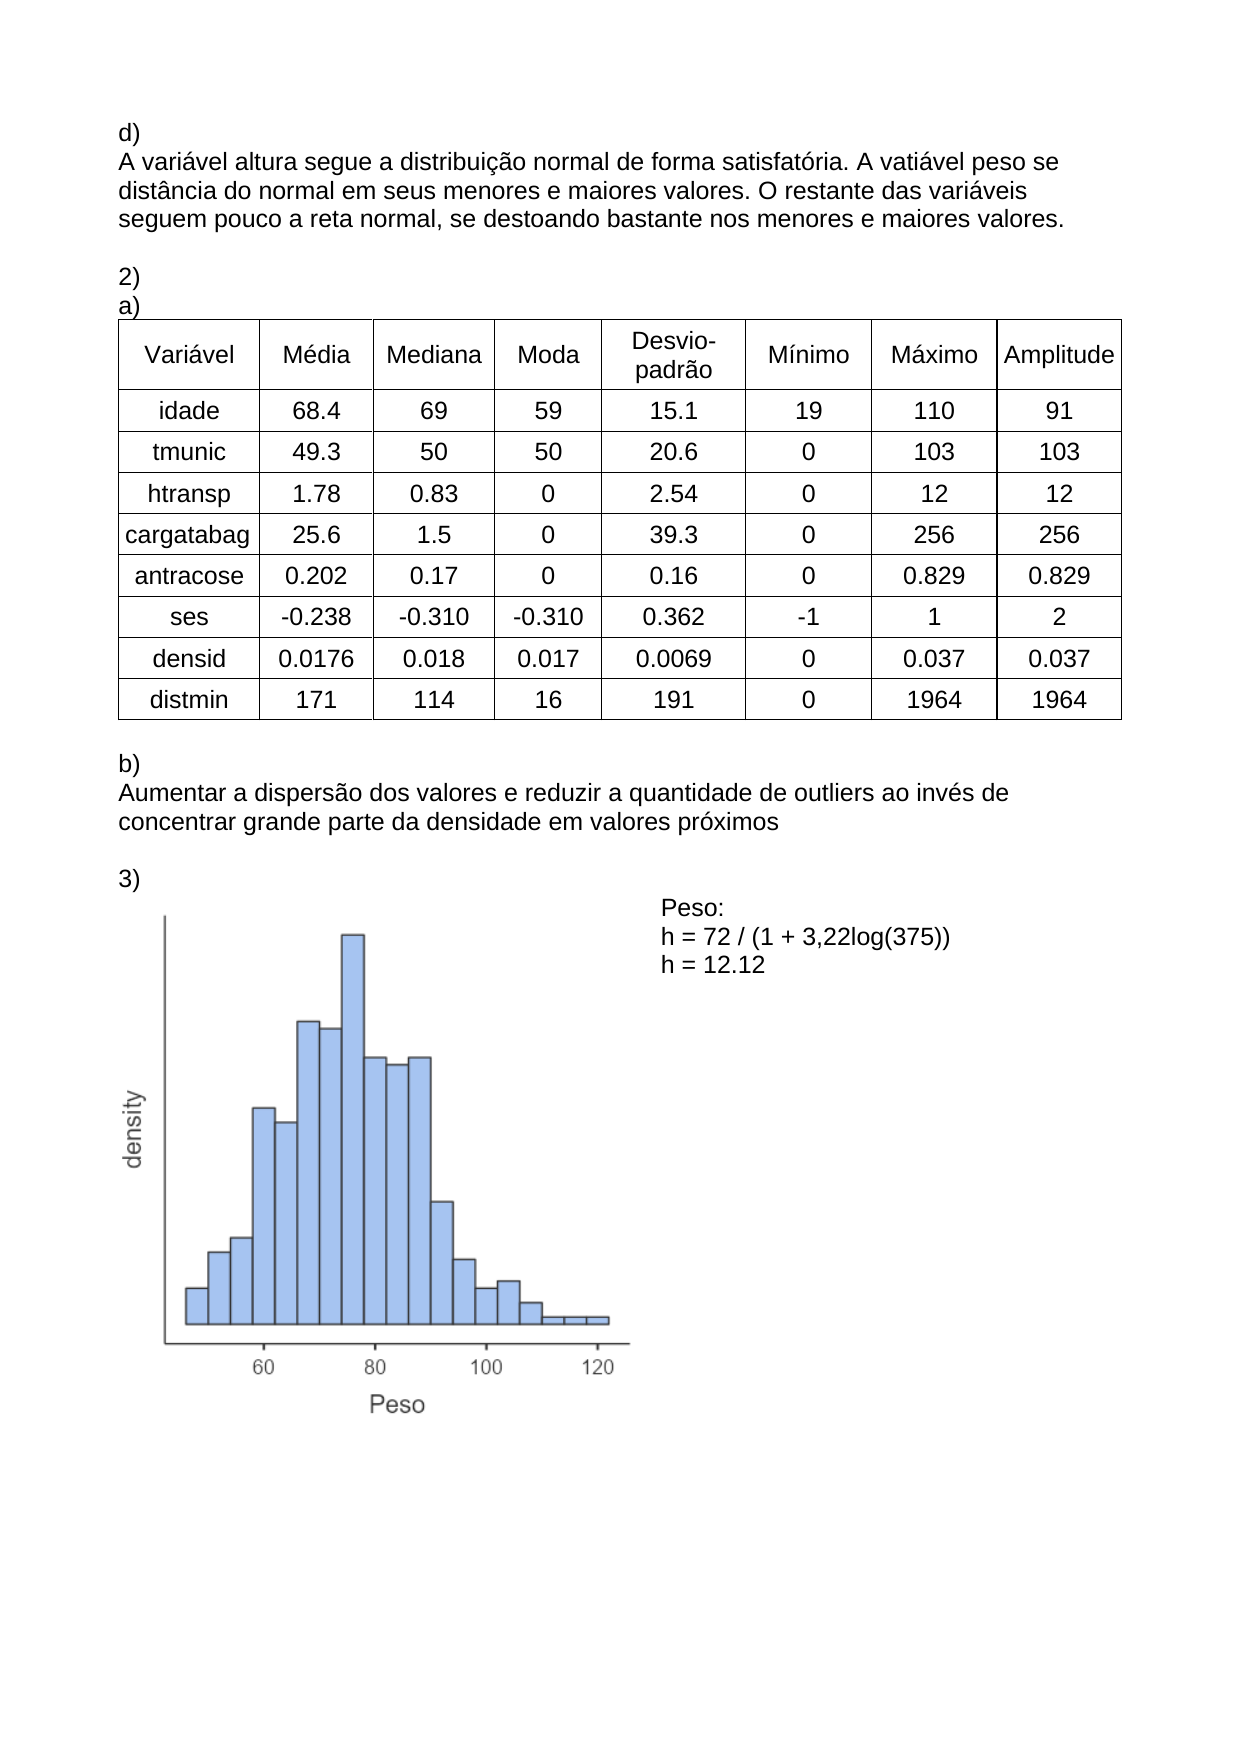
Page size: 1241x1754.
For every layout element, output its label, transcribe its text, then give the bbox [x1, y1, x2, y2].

table_header Mediana [374, 320, 494, 389]
text 3) [118, 864, 1122, 893]
table_cell 0 [746, 514, 871, 554]
text h = 12.12 [661, 950, 1122, 979]
table_cell -0.238 [260, 597, 372, 637]
table_cell 110 [872, 390, 996, 431]
table_cell 103 [998, 432, 1121, 472]
table_cell 39.3 [602, 514, 745, 554]
text d) [118, 118, 1122, 147]
table_cell 171 [260, 679, 372, 719]
table_cell htransp [119, 473, 259, 513]
table_cell idade [119, 390, 259, 431]
table_cell antracose [119, 555, 259, 596]
table_cell 0.829 [872, 555, 996, 596]
table_cell 91 [998, 390, 1121, 431]
table_cell 256 [872, 514, 996, 554]
table_cell ses [119, 597, 259, 637]
picture [111, 906, 661, 1432]
table_cell 0.018 [374, 638, 494, 678]
table_cell 2.54 [602, 473, 745, 513]
table_cell 0 [495, 555, 601, 596]
table_header Máximo [872, 320, 996, 389]
text A variável altura segue a distribuição normal de forma satisfatória. A vatiável peso se distância do normal em seus menores e maiores valores. O restante das variáveis seguem pouco a reta normal, se destoando bastante nos menores e maiores valores. [118, 147, 1122, 233]
table_cell 20.6 [602, 432, 745, 472]
table_cell 0.362 [602, 597, 745, 637]
text h = 72 / (1 + 3,22log(375)) [661, 922, 1122, 950]
table_header Mínimo [746, 320, 871, 389]
table_cell -1 [746, 597, 871, 637]
table_header Média [260, 320, 372, 389]
table_cell 256 [998, 514, 1121, 554]
table_cell 0.0176 [260, 638, 372, 678]
table_cell 1 [872, 597, 996, 637]
table_cell 1.78 [260, 473, 372, 513]
table_header Amplitude [998, 320, 1121, 389]
table_cell 12 [872, 473, 996, 513]
table_cell densid [119, 638, 259, 678]
table_cell 0 [746, 432, 871, 472]
table_cell 103 [872, 432, 996, 472]
text a) [118, 291, 1122, 319]
table_cell 114 [374, 679, 494, 719]
table_cell 1.5 [374, 514, 494, 554]
table_cell 1964 [998, 679, 1121, 719]
table_cell -0.310 [495, 597, 601, 637]
table_cell 49.3 [260, 432, 372, 472]
table_cell 0.83 [374, 473, 494, 513]
table_cell 0.202 [260, 555, 372, 596]
table_cell 0.16 [602, 555, 745, 596]
table_cell 0 [495, 514, 601, 554]
table_cell distmin [119, 679, 259, 719]
table_cell 0 [746, 555, 871, 596]
table_cell 50 [374, 432, 494, 472]
table_cell 0 [746, 679, 871, 719]
table_cell 0.017 [495, 638, 601, 678]
table_cell 15.1 [602, 390, 745, 431]
table_cell 68.4 [260, 390, 372, 431]
table_cell 2 [998, 597, 1121, 637]
table_cell 69 [374, 390, 494, 431]
text b) [118, 749, 1122, 778]
text 2) [118, 262, 1122, 291]
table_header Desvio-padrão [602, 320, 745, 389]
table_cell 0.17 [374, 555, 494, 596]
table_header Moda [495, 320, 601, 389]
text Peso: [118, 893, 1122, 922]
table_cell 0.829 [998, 555, 1121, 596]
table_cell 16 [495, 679, 601, 719]
table_cell 0 [495, 473, 601, 513]
table_cell 0.0069 [602, 638, 745, 678]
table_cell 0 [746, 473, 871, 513]
table_cell 0.037 [872, 638, 996, 678]
table_cell 19 [746, 390, 871, 431]
table_cell cargatabag [119, 514, 259, 554]
table_cell 12 [998, 473, 1121, 513]
table_cell 191 [602, 679, 745, 719]
table_cell 1964 [872, 679, 996, 719]
table_cell -0.310 [374, 597, 494, 637]
table_cell 59 [495, 390, 601, 431]
text Aumentar a dispersão dos valores e reduzir a quantidade de outliers ao invés de concentrar grande parte da densidade em valores próximos [118, 778, 1122, 835]
table_cell 25.6 [260, 514, 372, 554]
table_cell 0 [746, 638, 871, 678]
table_cell 0.037 [998, 638, 1121, 678]
table_cell tmunic [119, 432, 259, 472]
table_header Variável [119, 320, 259, 389]
table_cell 50 [495, 432, 601, 472]
